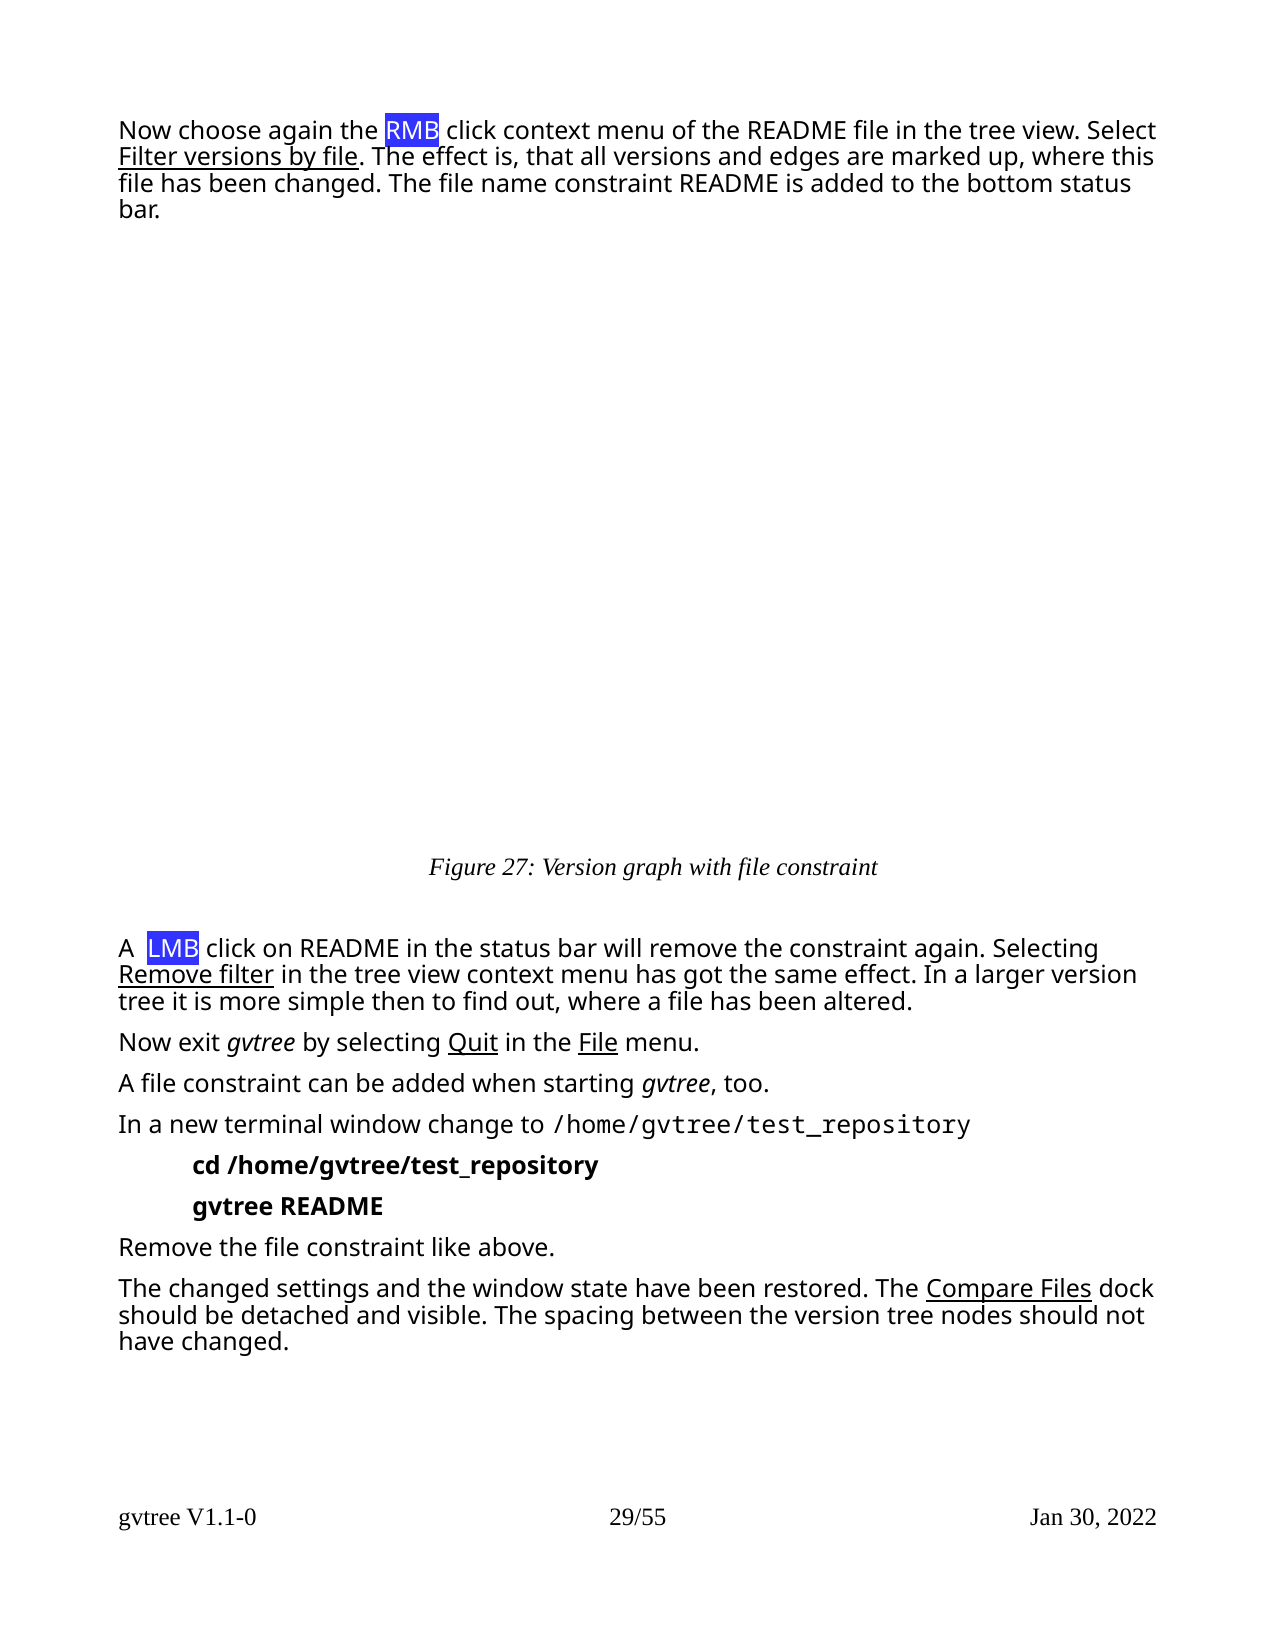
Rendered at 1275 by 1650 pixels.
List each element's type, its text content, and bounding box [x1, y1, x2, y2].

text gvtree README [118, 1194, 1157, 1221]
text In a new terminal window change to /home/gvtree/test_repository [118, 1112, 1157, 1139]
text Figure 27: Version graph with file constraint [257, 269, 1052, 881]
text The changed settings and the window state have been restored. The Compare Files dock should be detached and visible. The spacing between the version tree nodes should not have changed. [118, 1276, 1157, 1356]
text Now choose again the RMB click context menu of the README file in the tree view. Select Filter versions by file. The effect is, that all versions and edges are marked up, where this file has been changed. The file name constraint README is added to the bottom status bar. [118, 118, 1157, 224]
text Now exit gvtree by selecting Quit in the File menu. [118, 1030, 1157, 1057]
text Remove the file constraint like above. [118, 1235, 1157, 1262]
text A file constraint can be added when starting gvtree, too. [118, 1071, 1157, 1098]
text A LMB click on README in the status bar will remove the constraint again. Selecting Remove filter in the tree view context menu has got the same effect. In a larger version tree it is more simple then to find out, where a file has been altered. [118, 936, 1157, 1016]
text cd /home/gvtree/test_repository [118, 1153, 1157, 1180]
